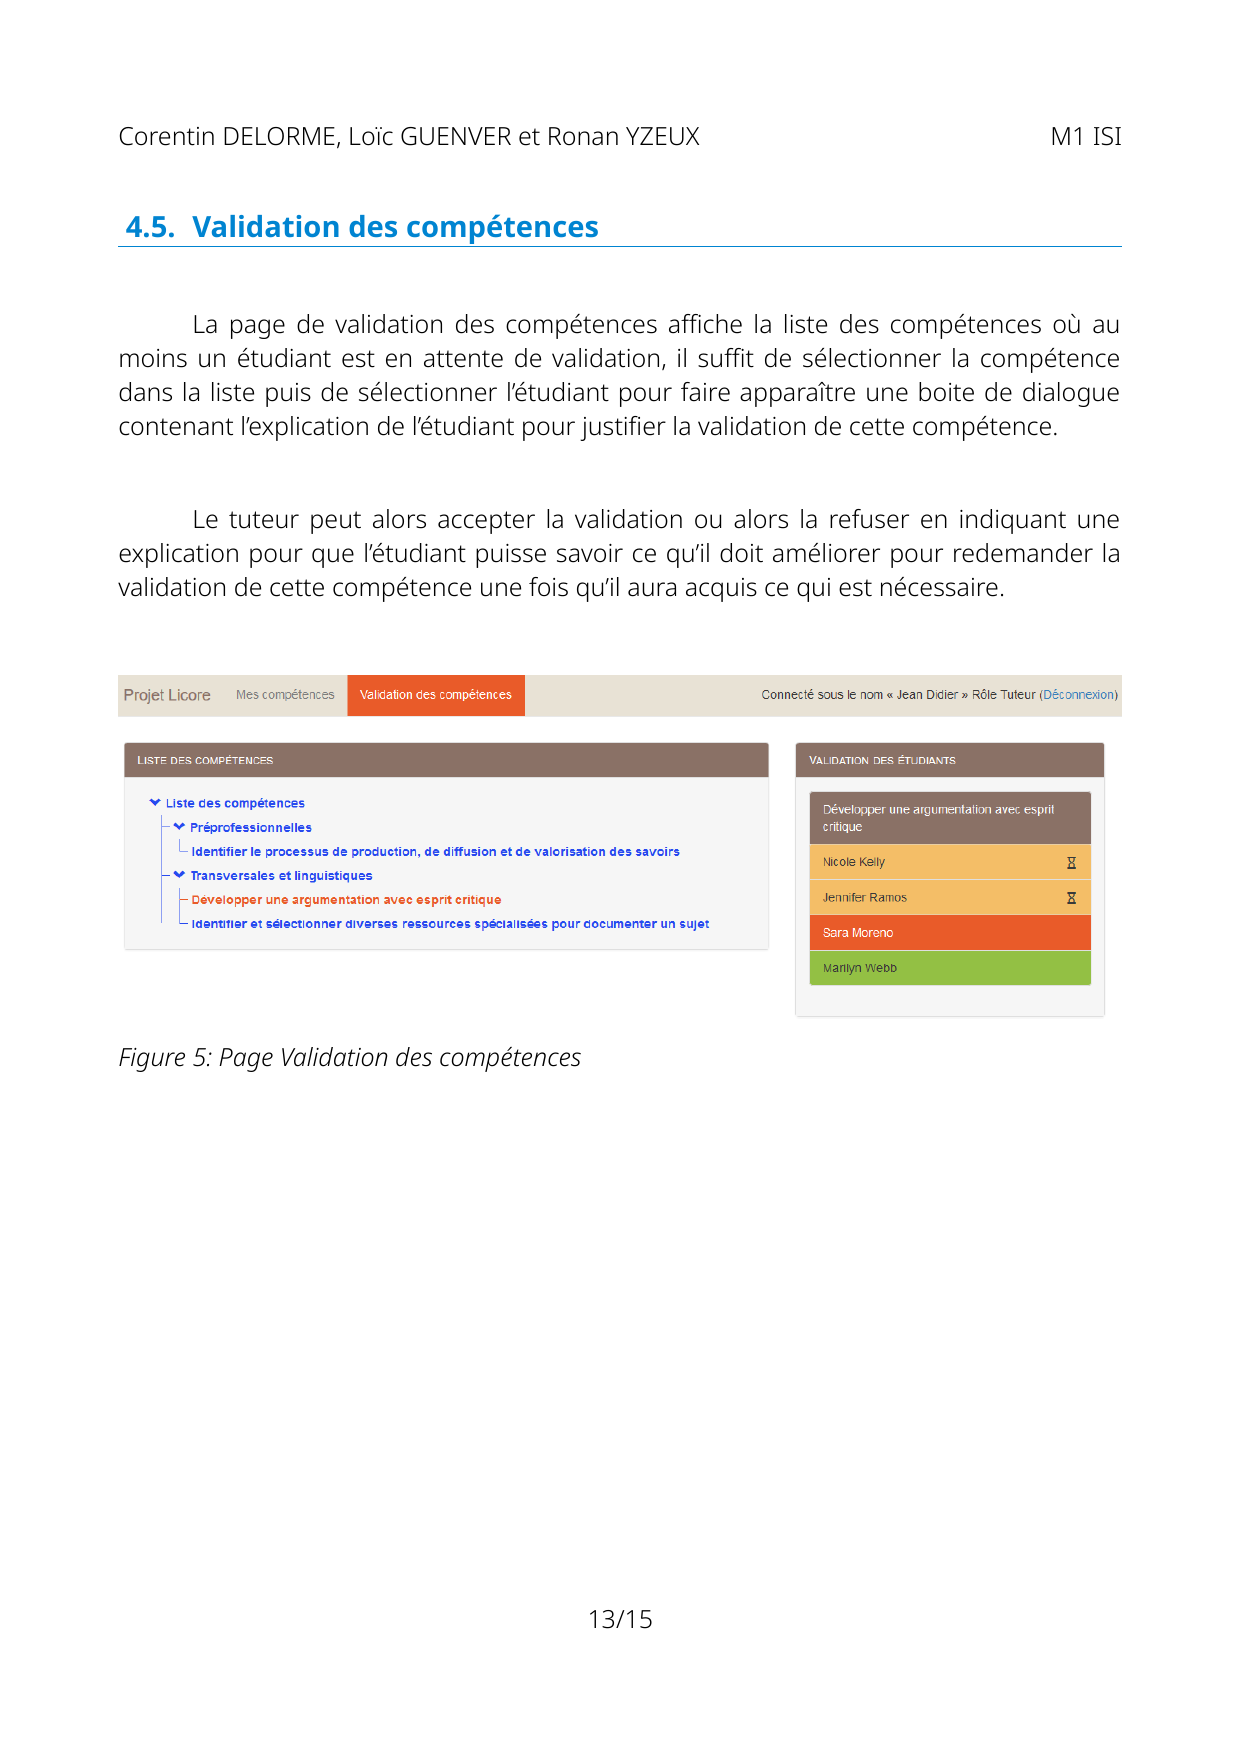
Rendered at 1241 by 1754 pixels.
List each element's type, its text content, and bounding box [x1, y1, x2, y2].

picture [118, 675, 1122, 1040]
text La page de validation des compétences affiche la liste des compétences où au moins un étudiant est en attente de validation, il suffit de sélectionner la compétence dans la liste puis de sélectionner l’étudiant pour faire apparaître une boite de dialogue contenant l’explication de l’étudiant pour justifier la validation de cette compétence. [118, 306, 1122, 443]
text Figure 5: Page Validation des compétences [118, 1040, 1122, 1074]
subtitle Validation des compétences [118, 207, 1122, 246]
text Le tuteur peut alors accepter la validation ou alors la refuser en indiquant une explication pour que l’étudiant puisse savoir ce qu’il doit améliorer pour redemander la validation de cette compétence une fois qu’il aura acquis ce qui est nécessaire. [118, 502, 1122, 604]
